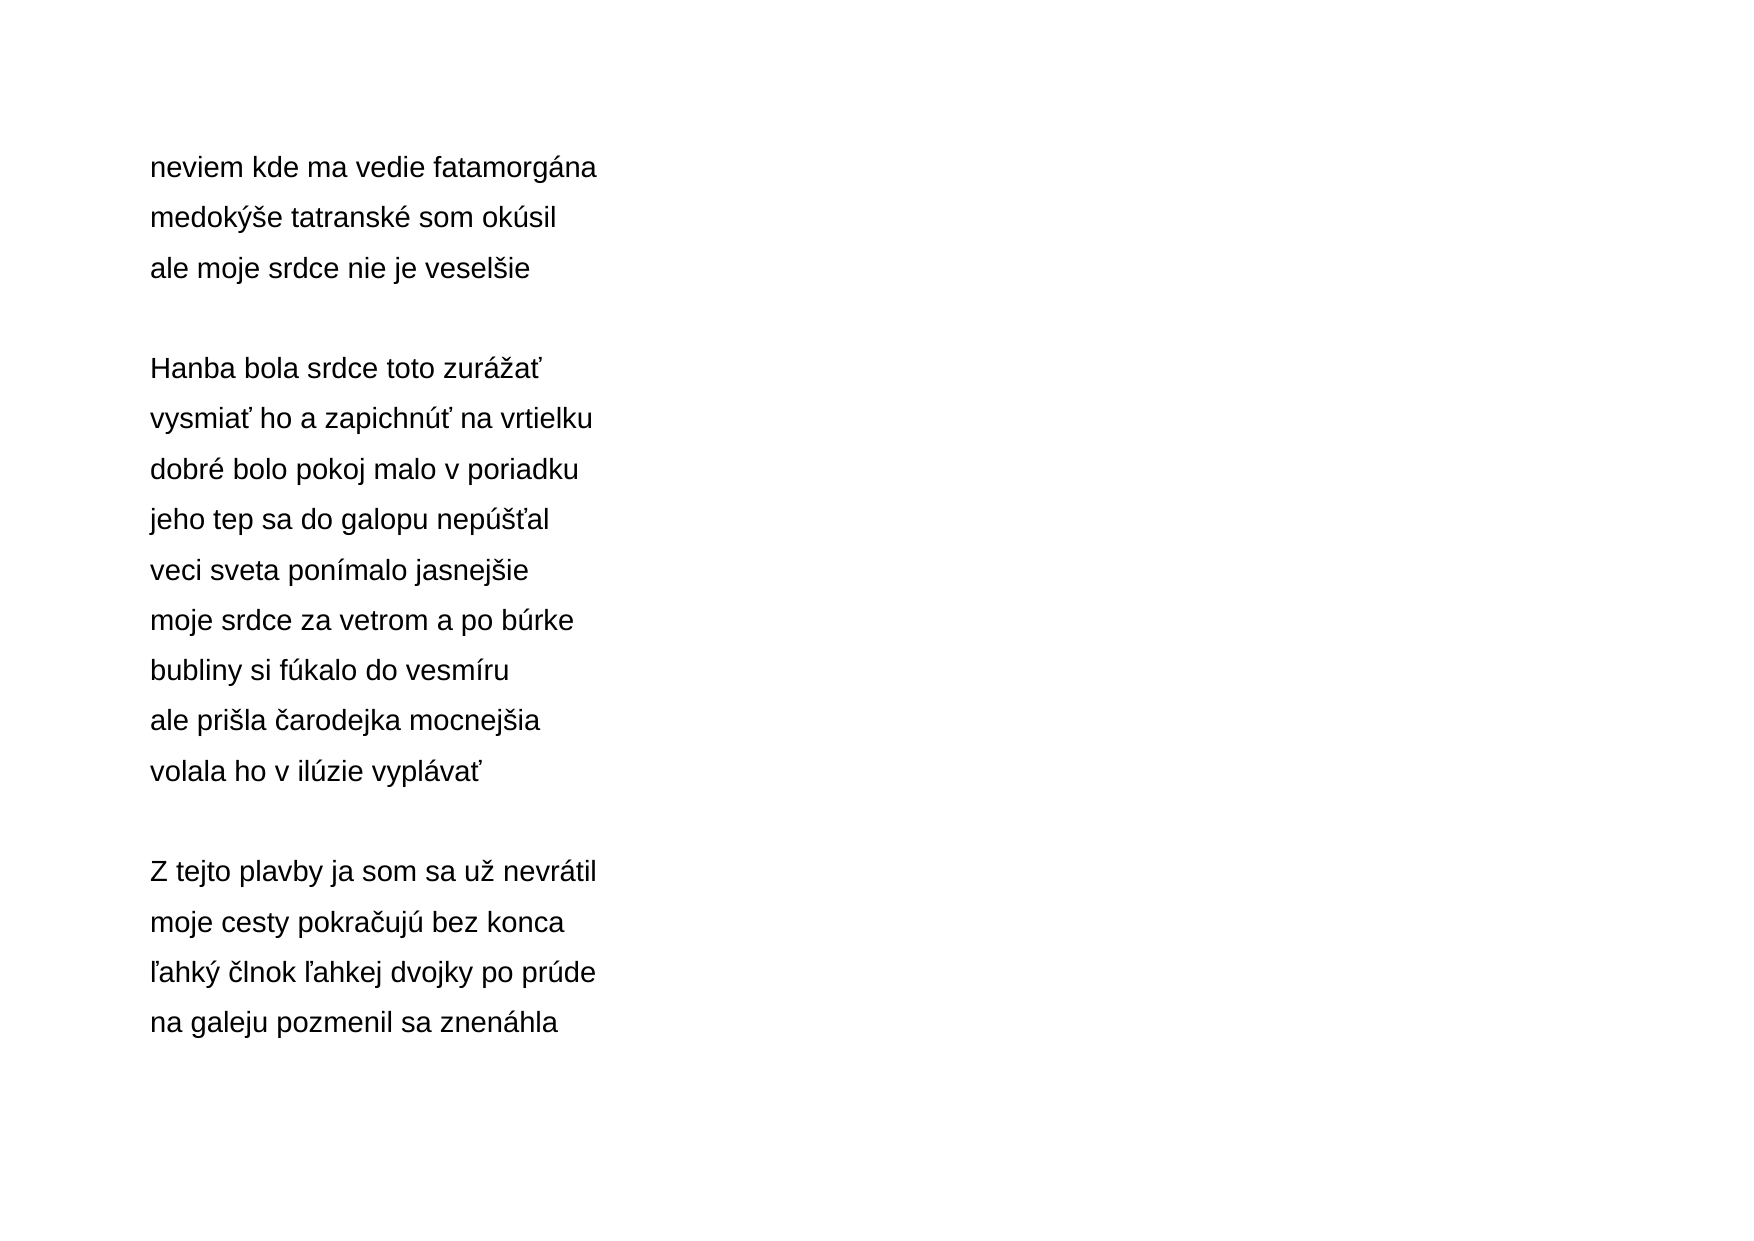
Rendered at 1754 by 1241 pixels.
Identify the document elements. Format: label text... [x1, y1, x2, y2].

text bubliny si fúkalo do vesmíru [150, 653, 1242, 687]
text moje srdce za vetrom a po búrke [150, 603, 1242, 636]
text medokýše tatranské som okúsil [150, 200, 1242, 234]
text ale prišla čarodejka mocnejšia [150, 703, 1242, 737]
text volala ho v ilúzie vyplávať [150, 754, 1242, 787]
text vysmiať ho a zapichnúť na vrtielku [150, 402, 1242, 435]
text neviem kde ma vedie fatamorgána [150, 150, 1242, 183]
text dobré bolo pokoj malo v poriadku [150, 452, 1242, 485]
text jeho tep sa do galopu nepúšťal [150, 502, 1242, 536]
text ale moje srdce nie je veselšie [150, 251, 1242, 284]
text Z tejto plavby ja som sa už nevrátil [150, 854, 1242, 888]
text Hanba bola srdce toto zurážať [150, 351, 1242, 385]
text veci sveta ponímalo jasnejšie [150, 552, 1242, 586]
text moje cesty pokračujú bez konca [150, 905, 1242, 938]
text ľahký člnok ľahkej dvojky po prúde [150, 955, 1242, 988]
text na galeju pozmenil sa znenáhla [150, 1005, 1242, 1039]
